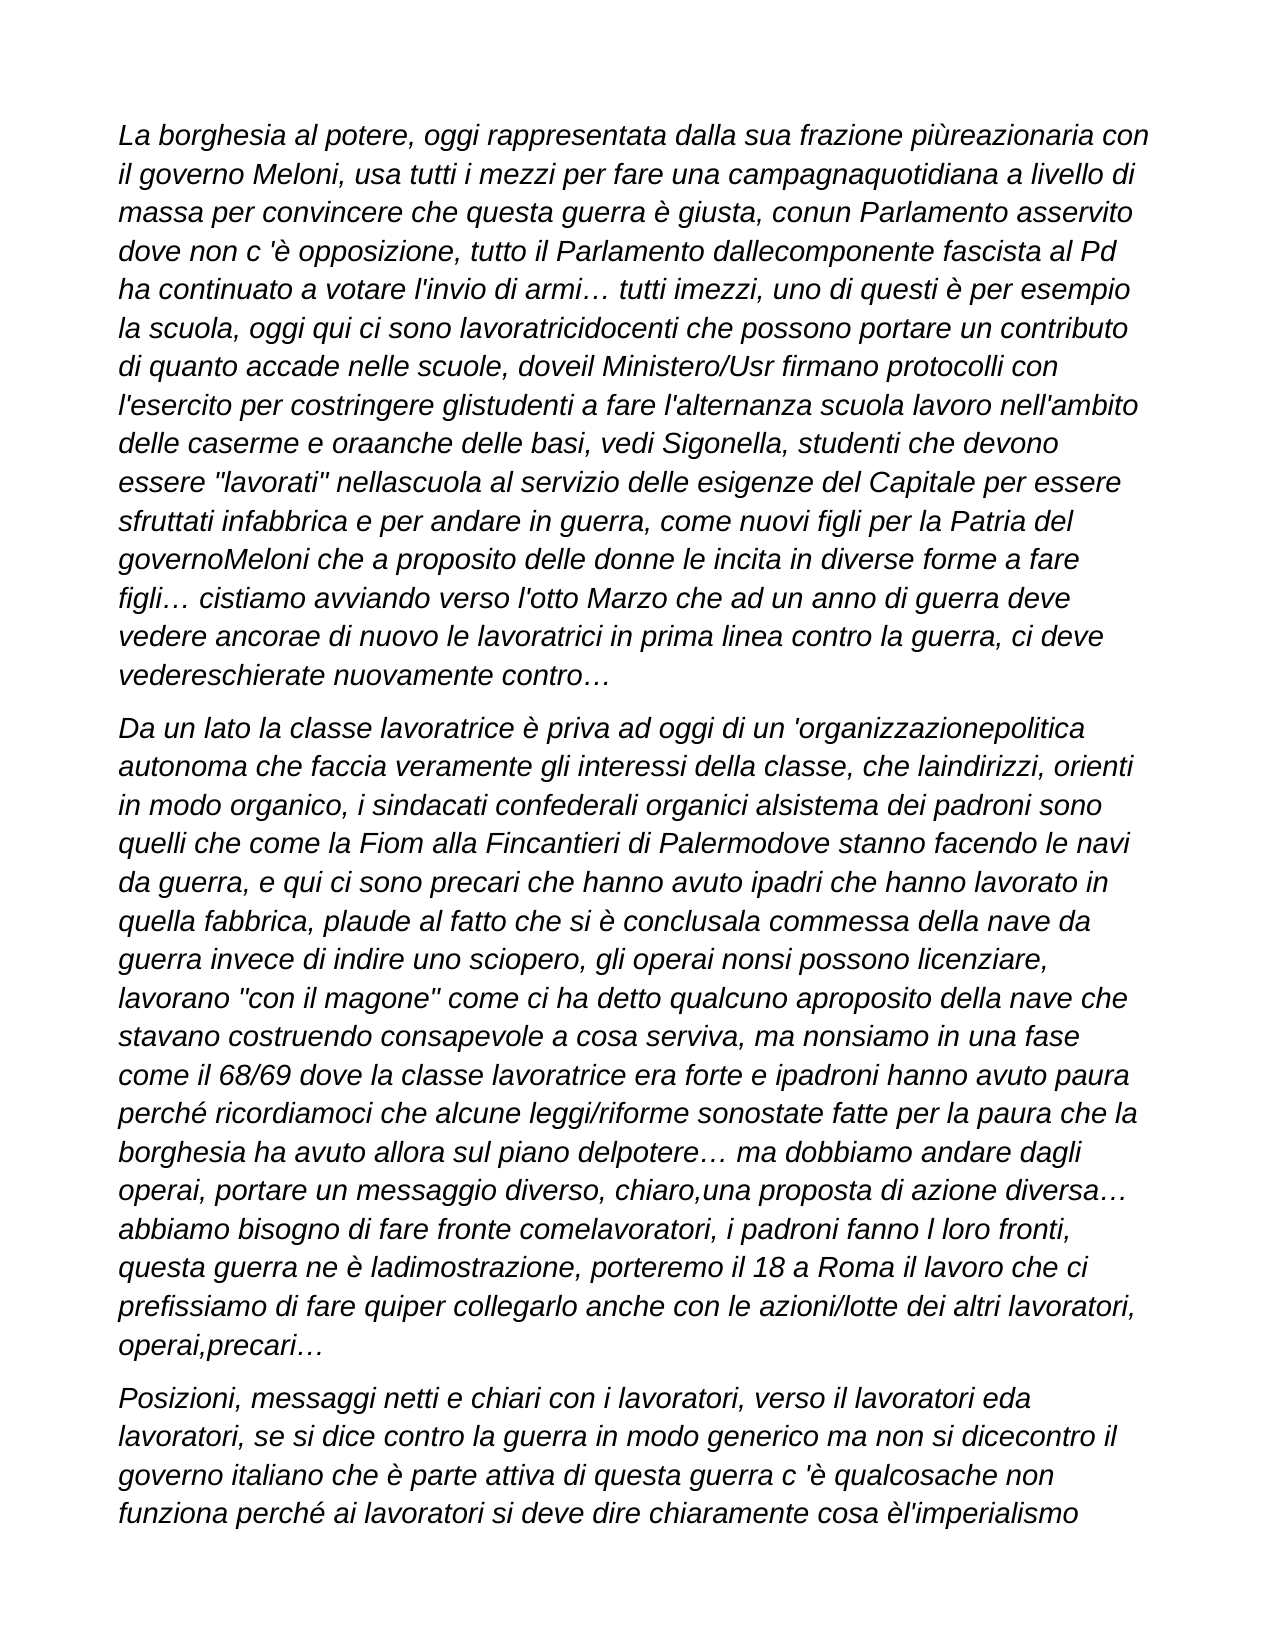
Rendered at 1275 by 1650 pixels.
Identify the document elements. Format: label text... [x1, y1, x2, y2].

text Posizioni, messaggi netti e chiari con i lavoratori, verso il lavoratori eda lavoratori, se si dice contro la guerra in modo generico ma non si dicecontro il governo italiano che è parte attiva di questa guerra c 'è qualcosache non funziona perché ai lavoratori si deve dire chiaramente cosa èl'imperialismo [118, 1381, 1157, 1530]
text Da un lato la classe lavoratrice è priva ad oggi di un 'organizzazionepolitica autonoma che faccia veramente gli interessi della classe, che laindirizzi, orienti in modo organico, i sindacati confederali organici alsistema dei padroni sono quelli che come la Fiom alla Fincantieri di Palermodove stanno facendo le navi da guerra, e qui ci sono precari che hanno avuto ipadri che hanno lavorato in quella fabbrica, plaude al fatto che si è conclusala commessa della nave da guerra invece di indire uno sciopero, gli operai nonsi possono licenziare, lavorano "con il magone" come ci ha detto qualcuno aproposito della nave che stavano costruendo consapevole a cosa serviva, ma nonsiamo in una fase come il 68/69 dove la classe lavoratrice era forte e ipadroni hanno avuto paura perché ricordiamoci che alcune leggi/riforme sonostate fatte per la paura che la borghesia ha avuto allora sul piano delpotere… ma dobbiamo andare dagli operai, portare un messaggio diverso, chiaro,una proposta di azione diversa… abbiamo bisogno di fare fronte comelavoratori, i padroni fanno l loro fronti, questa guerra ne è ladimostrazione, porteremo il 18 a Roma il lavoro che ci prefissiamo di fare quiper collegarlo anche con le azioni/lotte dei altri lavoratori, operai,precari… [118, 711, 1157, 1361]
text La borghesia al potere, oggi rappresentata dalla sua frazione piùreazionaria con il governo Meloni, usa tutti i mezzi per fare una campagnaquotidiana a livello di massa per convincere che questa guerra è giusta, conun Parlamento asservito dove non c 'è opposizione, tutto il Parlamento dallecomponente fascista al Pd ha continuato a votare l'invio di armi… tutti imezzi, uno di questi è per esempio la scuola, oggi qui ci sono lavoratricidocenti che possono portare un contributo di quanto accade nelle scuole, doveil Ministero/Usr firmano protocolli con l'esercito per costringere glistudenti a fare l'alternanza scuola lavoro nell'ambito delle caserme e oraanche delle basi, vedi Sigonella, studenti che devono essere "lavorati" nellascuola al servizio delle esigenze del Capitale per essere sfruttati infabbrica e per andare in guerra, come nuovi figli per la Patria del governoMeloni che a proposito delle donne le incita in diverse forme a fare figli… cistiamo avviando verso l'otto Marzo che ad un anno di guerra deve vedere ancorae di nuovo le lavoratrici in prima linea contro la guerra, ci deve vedereschierate nuovamente contro… [118, 118, 1157, 691]
